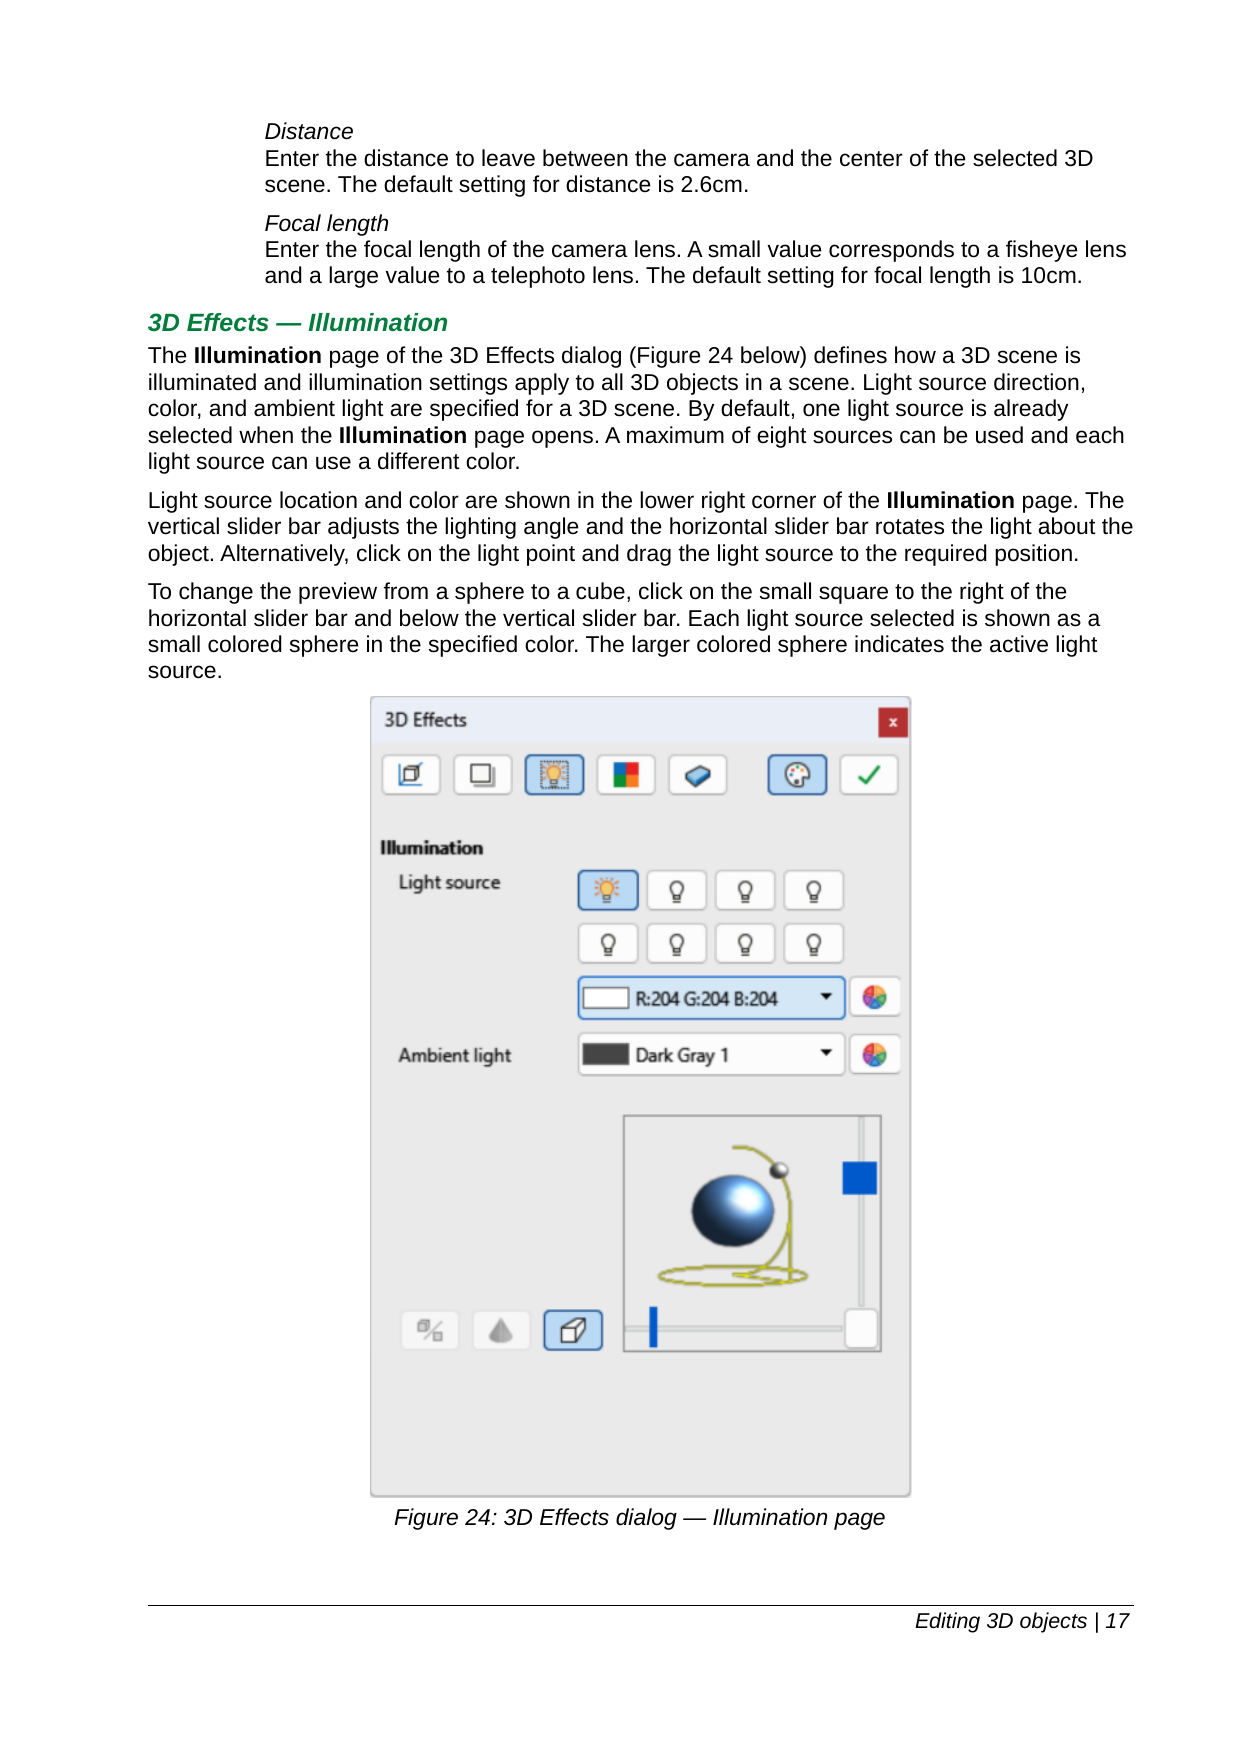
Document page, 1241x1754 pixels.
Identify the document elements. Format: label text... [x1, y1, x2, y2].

text Distance [264, 118, 1134, 144]
text Focal length [264, 210, 1134, 236]
text Figure 24: 3D Effects dialog — Illumination page [370, 1504, 912, 1530]
text To change the preview from a sphere to a cube, click on the small square to the right of the horizontal slider bar and below the vertical slider bar. Each light source selected is shown as a small colored sphere in the specified color. The larger colored sphere indicates the active light source. [148, 578, 1134, 684]
picture [370, 696, 912, 1498]
text Enter the distance to leave between the camera and the center of the selected 3D scene. The default setting for distance is 2.6cm. [264, 144, 1134, 197]
subtitle 3D Effects — Illumination [148, 307, 1134, 336]
text Enter the focal length of the camera lens. A small value corresponds to a fisheye lens and a large value to a telephoto lens. The default setting for focal length is 10cm. [264, 236, 1134, 289]
text The Illumination page of the 3D Effects dialog (Figure 24 below) defines how a 3D scene is illuminated and illumination settings apply to all 3D objects in a scene. Light source direction, color, and ambient light are specified for a 3D scene. By default, one light source is already selected when the Illumination page opens. A maximum of eight sources can be used and each light source can use a different color. [148, 342, 1134, 474]
text Light source location and color are shown in the lower right corner of the Illumination page. The vertical slider bar adjusts the lighting angle and the horizontal slider bar rotates the light about the object. Alternatively, click on the light point and drag the light source to the required position. [148, 487, 1134, 566]
